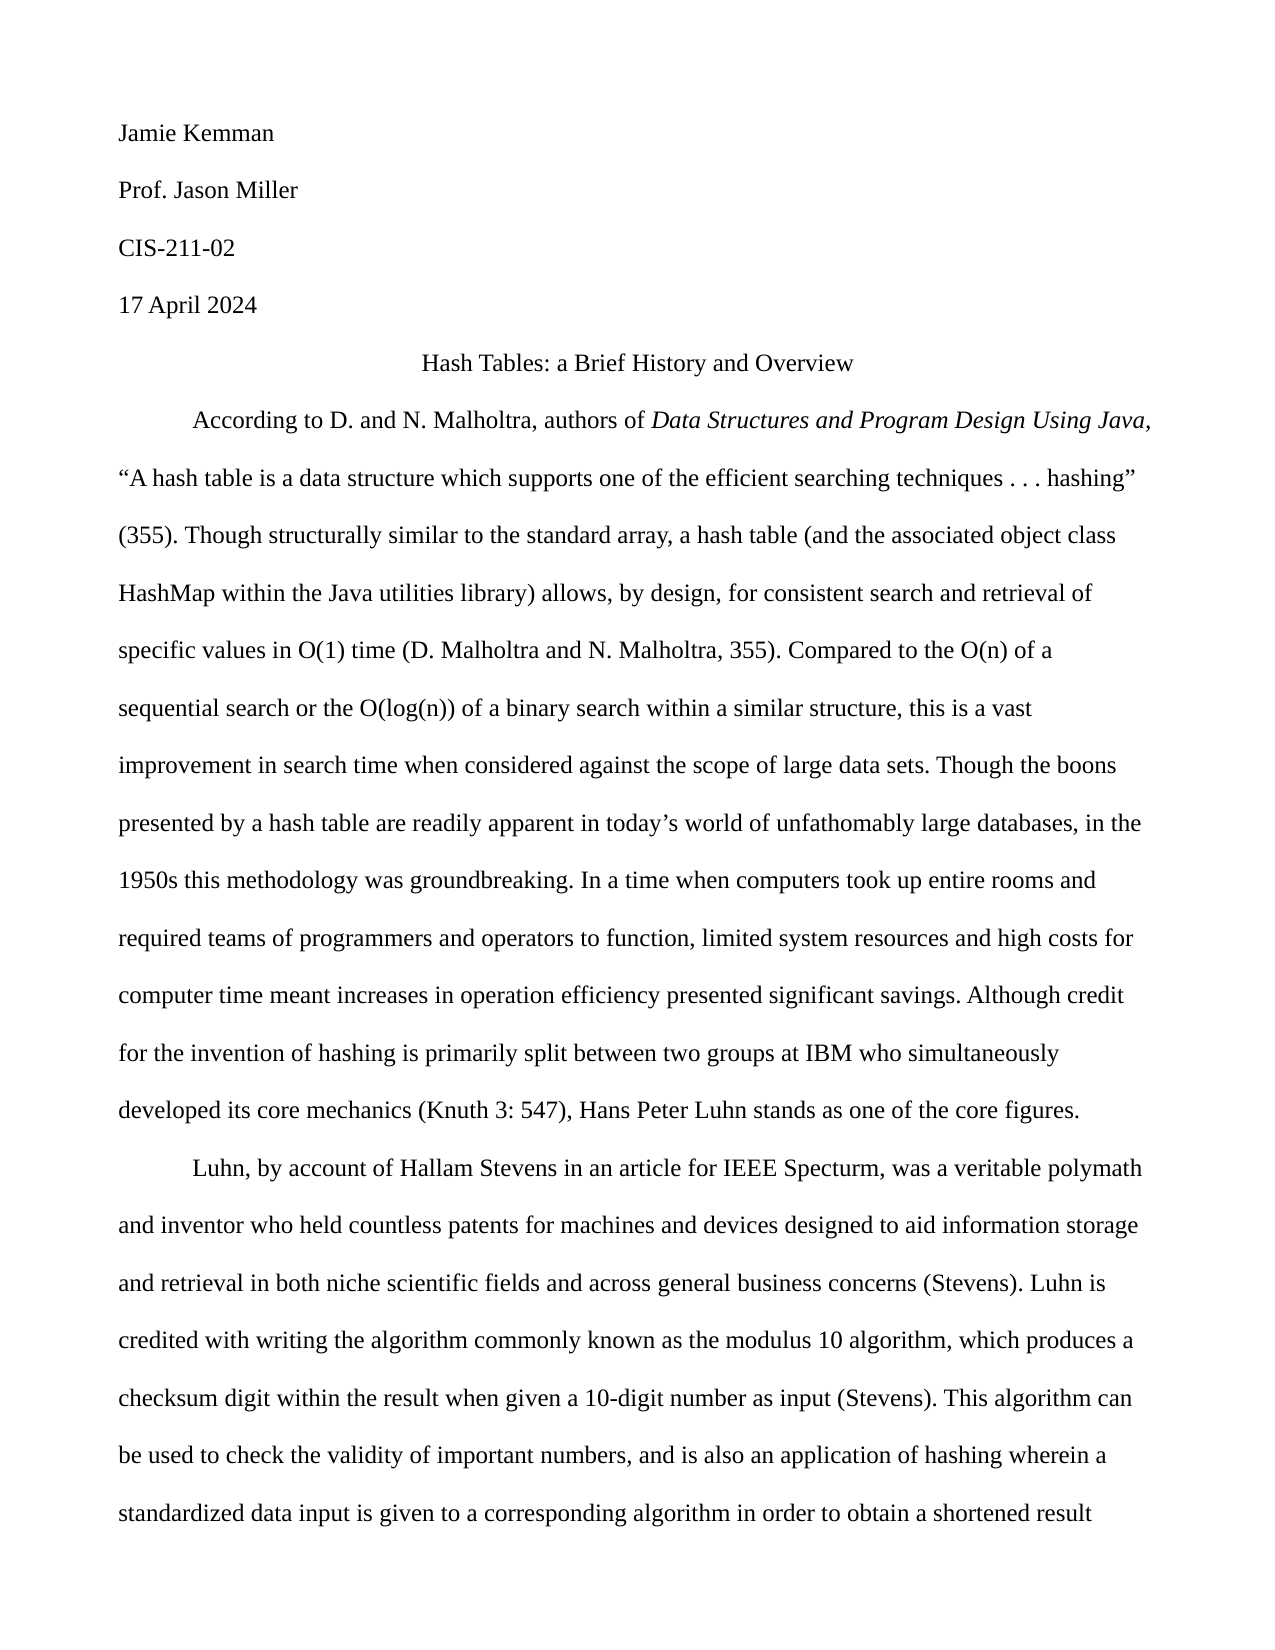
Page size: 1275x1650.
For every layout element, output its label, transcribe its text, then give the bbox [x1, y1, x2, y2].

text Jamie Kemman [118, 118, 1157, 147]
text According to D. and N. Malholtra, authors of Data Structures and Program Design Using Java, “A hash table is a data structure which supports one of the efficient searching techniques . . . hashing” (355). Though structurally similar to the standard array, a hash table (and the associated object class HashMap within the Java utilities library) allows, by design, for consistent search and retrieval of specific values in O(1) time (D. Malholtra and N. Malholtra, 355). Compared to the O(n) of a sequential search or the O(log(n)) of a binary search within a similar structure, this is a vast improvement in search time when considered against the scope of large data sets. Though the boons presented by a hash table are readily apparent in today’s world of unfathomably large databases, in the 1950s this methodology was groundbreaking. In a time when computers took up entire rooms and required teams of programmers and operators to function, limited system resources and high costs for computer time meant increases in operation efficiency presented significant savings. Although credit for the invention of hashing is primarily split between two groups at IBM who simultaneously developed its core mechanics (Knuth 3: 547), Hans Peter Luhn stands as one of the core figures. [118, 406, 1157, 1124]
text Hash Tables: a Brief History and Overview [118, 348, 1157, 377]
text Prof. Jason Miller [118, 176, 1157, 204]
text Luhn, by account of Hallam Stevens in an article for IEEE Specturm, was a veritable polymath and inventor who held countless patents for machines and devices designed to aid information storage and retrieval in both niche scientific fields and across general business concerns (Stevens). Luhn is credited with writing the algorithm commonly known as the modulus 10 algorithm, which produces a checksum digit within the result when given a 10-digit number as input (Stevens). This algorithm can be used to check the validity of important numbers, and is also an application of hashing wherein a standardized data input is given to a corresponding algorithm in order to obtain a shortened result [118, 1153, 1157, 1527]
text 17 April 2024 [118, 291, 1157, 319]
text CIS-211-02 [118, 233, 1157, 262]
